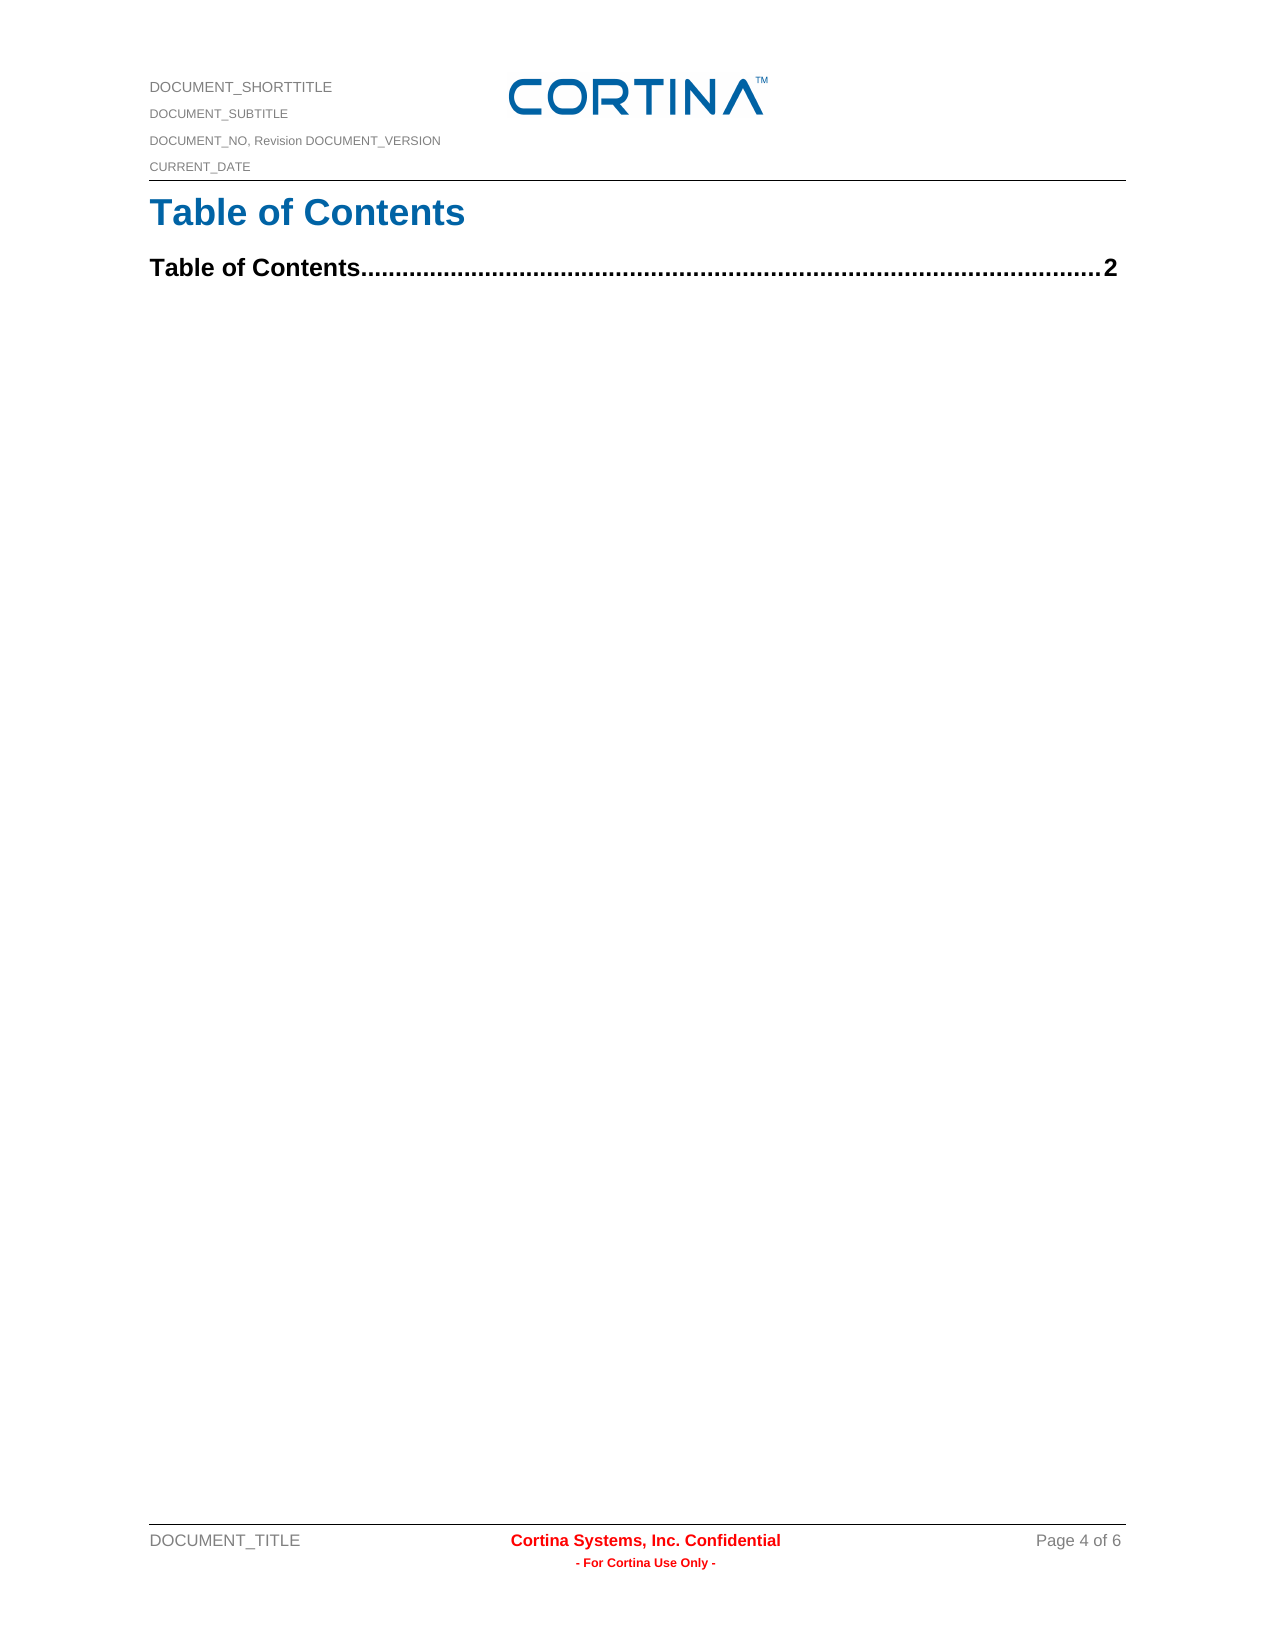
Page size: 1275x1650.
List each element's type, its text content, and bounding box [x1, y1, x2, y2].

picture [507, 72, 771, 118]
text Table of Contents [149, 191, 1126, 234]
text Table of Contents 2 [149, 253, 1126, 281]
